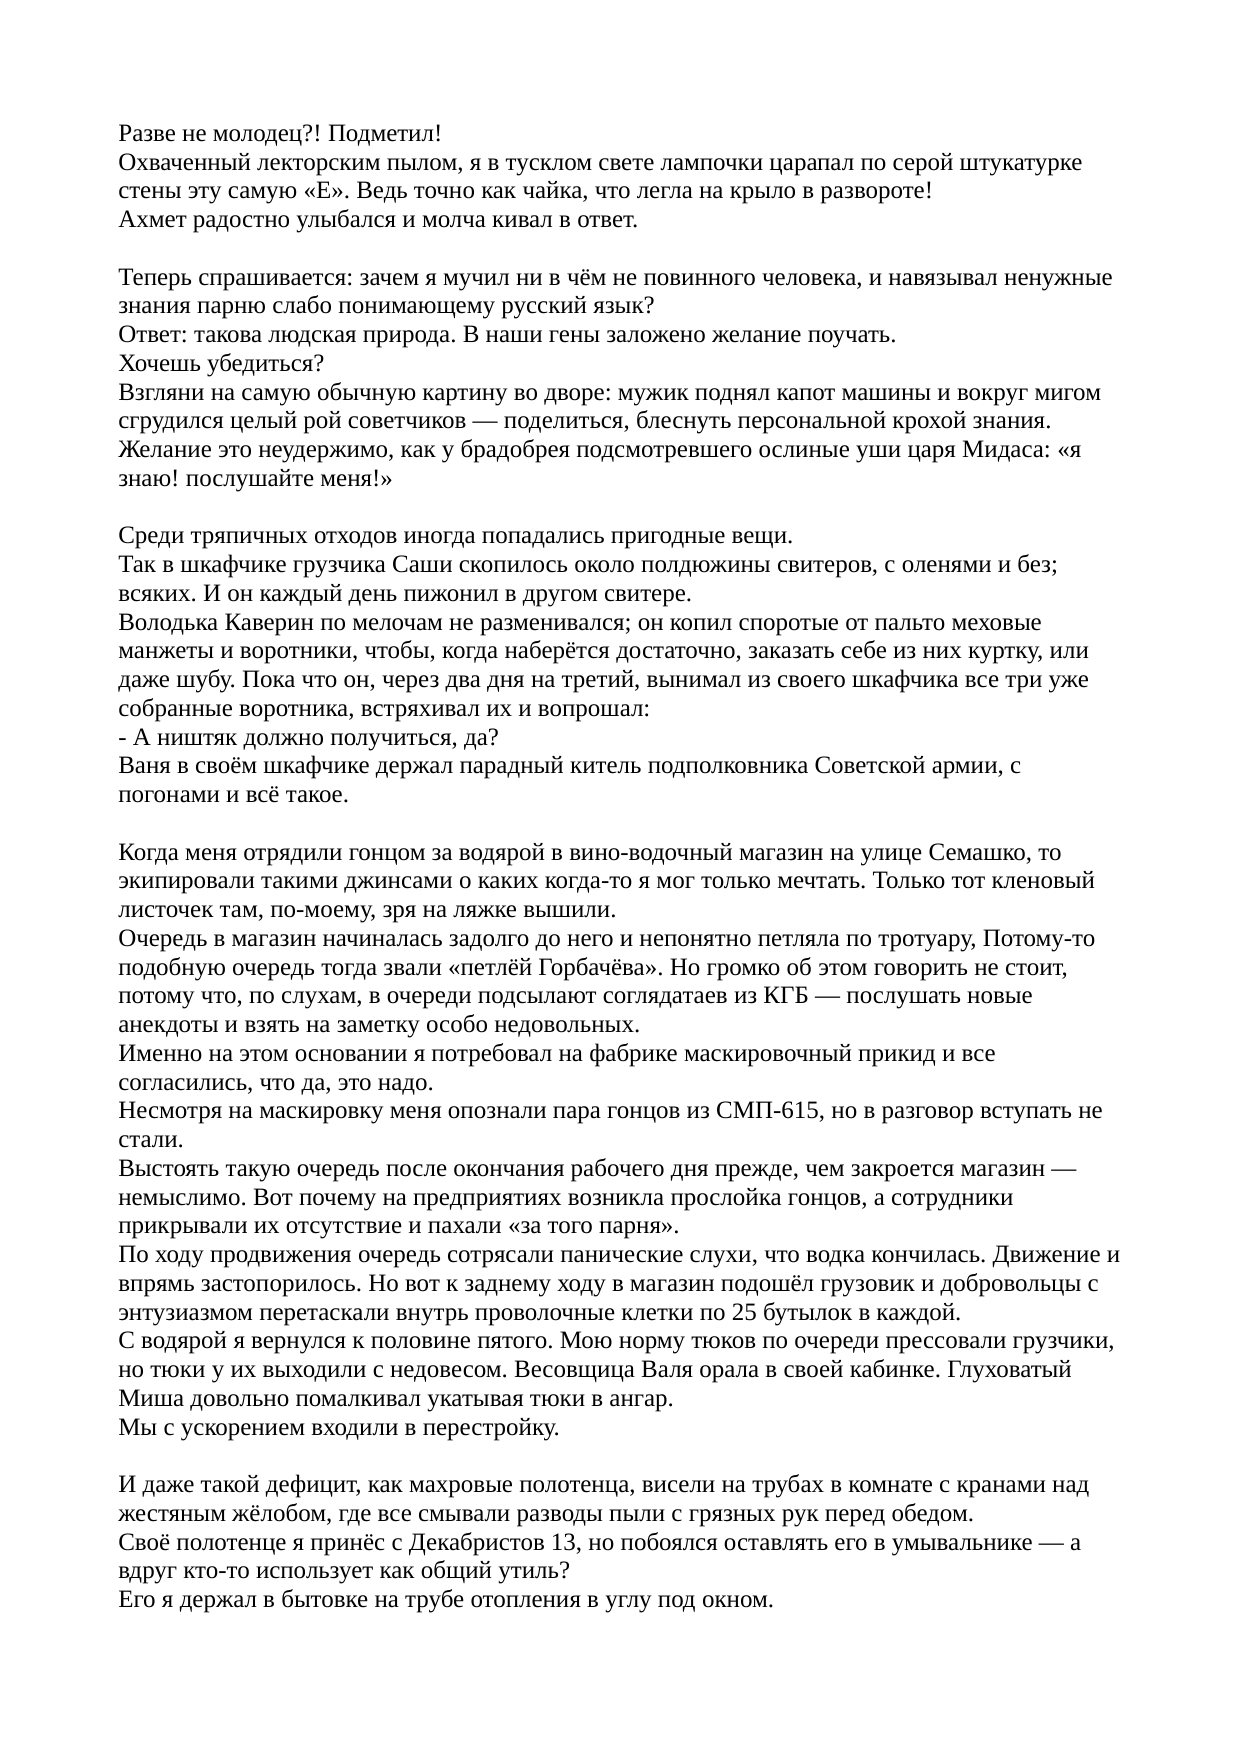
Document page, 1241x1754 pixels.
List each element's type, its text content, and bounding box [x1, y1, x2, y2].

text Именно на этом основании я потребовал на фабрике маскировочный прикид и все согласились, что да, это надо. [118, 1038, 1122, 1096]
text Володька Каверин по мелочам не разменивался; он копил споротые от пальто меховые манжеты и воротники, чтобы, когда наберётся достаточно, заказать себе из них куртку, или даже шубу. Пока что он, через два дня на третий, вынимал из своего шкафчика все три уже собранные воротника, встряхивал их и вопрошал: [118, 607, 1122, 722]
text Разве не молодец?! Подметил! [118, 118, 1122, 147]
text По ходу продвижения очередь сотрясали панические слухи, что водка кончилась. Движение и впрямь застопорилось. Но вот к заднему ходу в магазин подошёл грузовик и добровольцы с энтузиазмом перетаскали внутрь проволочные клетки по 25 бутылок в каждой. [118, 1239, 1122, 1326]
text Выстоять такую очередь после окончания рабочего дня прежде, чем закроется магазин — немыслимо. Вот почему на предприятиях возникла прослойка гонцов, а сотрудники прикрывали их отсутствие и пахали «за того парня». [118, 1153, 1122, 1239]
text Мы с ускорением входили в перестройку. [118, 1412, 1122, 1441]
text Желание это неудержимо, как у брадобрея подсмотревшего ослиные уши царя Мидаса: «я знаю! послушайте меня!» [118, 434, 1122, 492]
text И даже такой дефицит, как махровые полотенца, висели на трубах в комнате с кранами над жестяным жёлобом, где все смывали разводы пыли с грязных рук перед обедом. [118, 1469, 1122, 1527]
text Ответ: такова людская природа. В наши гены заложено желание поучать. [118, 319, 1122, 348]
text Взгляни на самую обычную картину во дворе: мужик поднял капот машины и вокруг мигом сгрудился целый рой советчиков — поделиться, блеснуть персональной крохой знания. [118, 377, 1122, 434]
text Ваня в своём шкафчике держал парадный китель подполковника Советской армии, с погонами и всё такое. [118, 751, 1122, 808]
text С водярой я вернулся к половине пятого. Мою норму тюков по очереди прессовали грузчики, но тюки у их выходили с недовесом. Весовщица Валя орала в своей кабинке. Глуховатый Миша довольно помалкивал укатывая тюки в ангар. [118, 1326, 1122, 1412]
text Охваченный лекторским пылом, я в тусклом свете лампочки царапал по серой штукатурке стены эту самую «Е». Ведь точно как чайка, что легла на крыло в развороте! [118, 147, 1122, 204]
text - А ништяк должно получиться, да? [118, 722, 1122, 751]
text Когда меня отрядили гонцом за водярой в вино-водочный магазин на улице Семашко, то экипировали такими джинсами о каких когда-то я мог только мечтать. Только тот кленовый листочек там, по-моему, зря на ляжке вышили. [118, 837, 1122, 923]
text Его я держал в бытовке на трубе отопления в углу под окном. [118, 1584, 1122, 1613]
text Несмотря на маскировку меня опознали пара гонцов из СМП-615, но в разговор вступать не стали. [118, 1096, 1122, 1153]
text Теперь спрашивается: зачем я мучил ни в чём не повинного человека, и навязывал ненужные знания парню слабо понимающему русский язык? [118, 262, 1122, 319]
text Хочешь убедиться? [118, 348, 1122, 377]
text Так в шкафчике грузчика Саши скопилось около полдюжины свитеров, с оленями и без; всяких. И он каждый день пижонил в другом свитере. [118, 549, 1122, 607]
text Среди тряпичных отходов иногда попадались пригодные вещи. [118, 521, 1122, 549]
text Очередь в магазин начиналась задолго до него и непонятно петляла по тротуару, Потому-то подобную очередь тогда звали «петлёй Горбачёва». Но громко об этом говорить не стоит, потому что, по слухам, в очереди подсылают соглядатаев из КГБ — послушать новые анекдоты и взять на заметку особо недовольных. [118, 923, 1122, 1038]
text Ахмет радостно улыбался и молча кивал в ответ. [118, 204, 1122, 233]
text Своё полотенце я принёс с Декабристов 13, но побоялся оставлять его в умывальнике — а вдруг кто-то использует как общий утиль? [118, 1527, 1122, 1584]
